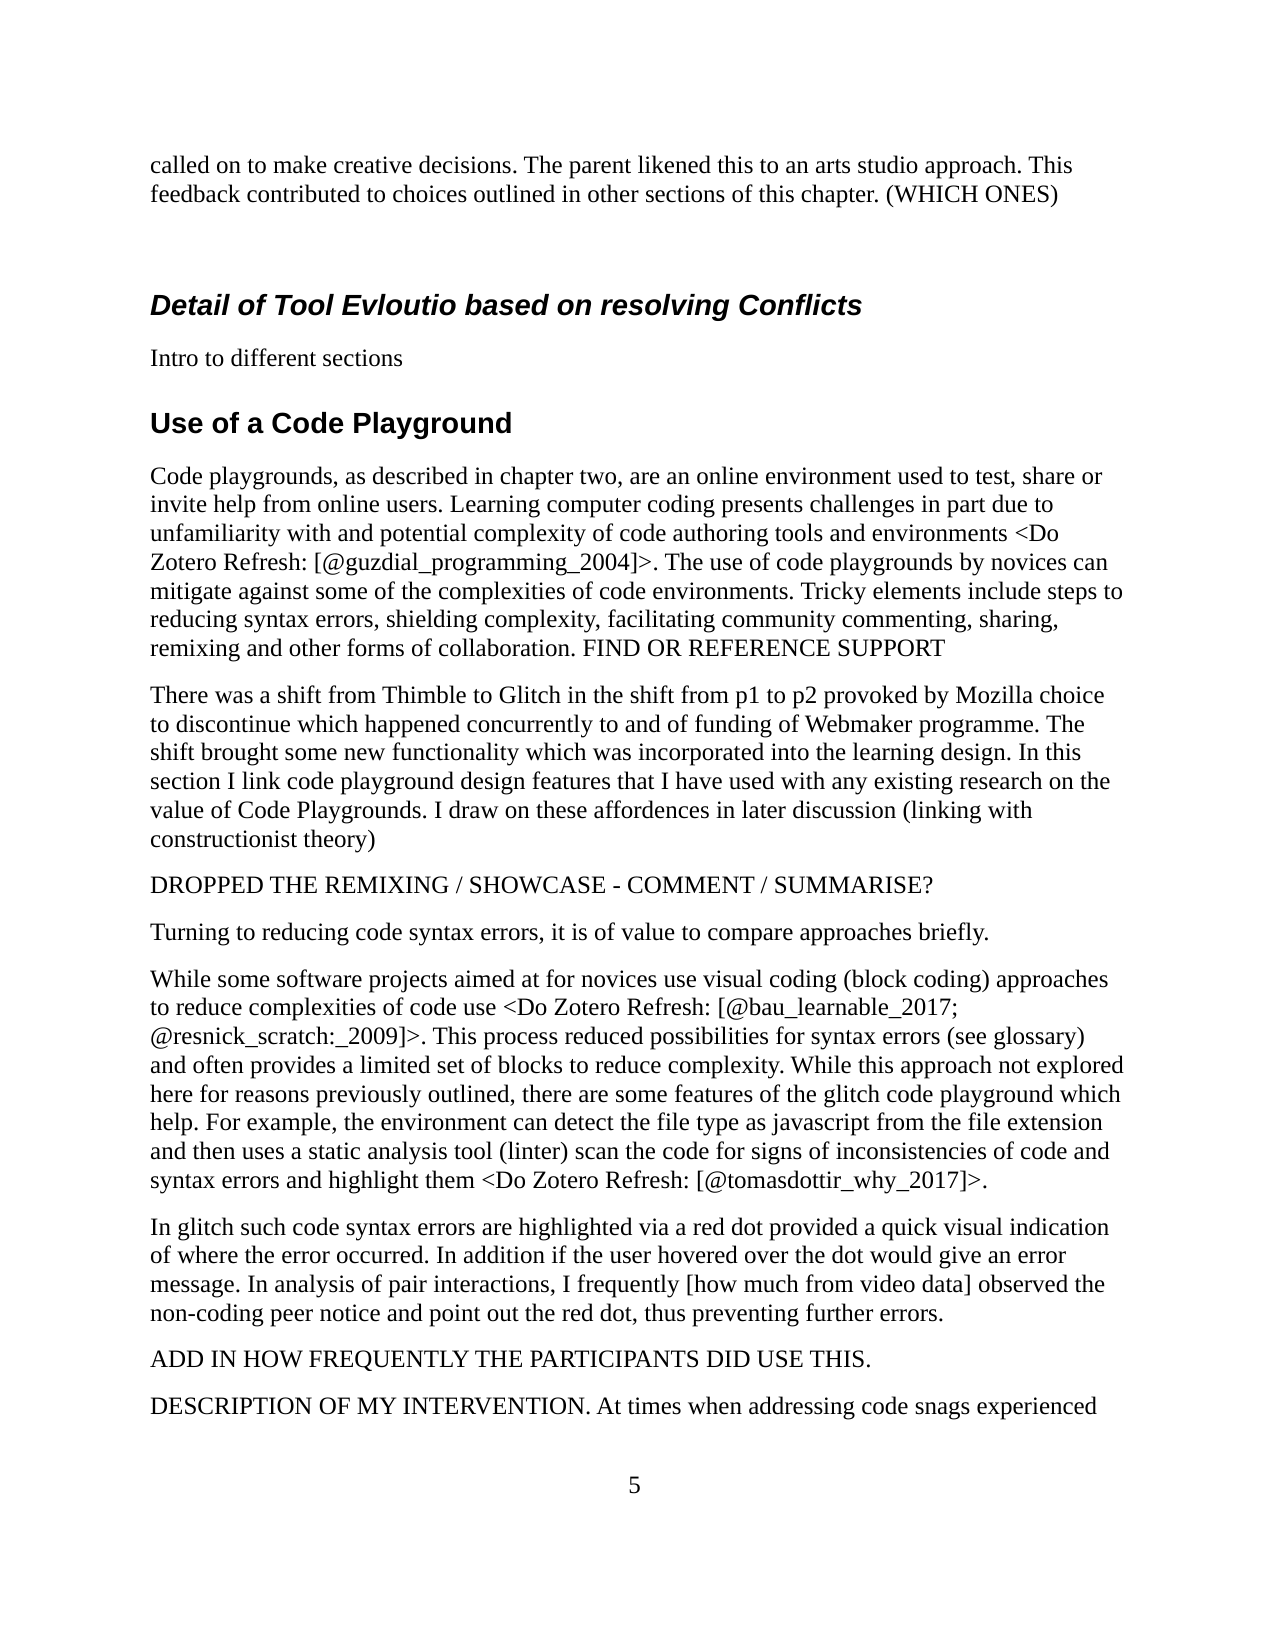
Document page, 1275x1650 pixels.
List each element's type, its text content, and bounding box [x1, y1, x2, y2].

text Intro to different sections [150, 343, 1125, 372]
text called on to make creative decisions. The parent likened this to an arts studio approach. This feedback contributed to choices outlined in other sections of this chapter. (WHICH ONES) [150, 150, 1125, 207]
text There was a shift from Thimble to Glitch in the shift from p1 to p2 provoked by Mozilla choice to discontinue which happened concurrently to and of funding of Webmaker programme. The shift brought some new functionality which was incorporated into the learning design. In this section I link code playground design features that I have used with any existing research on the value of Code Playgrounds. I draw on these affordences in later discussion (linking with constructionist theory) [150, 680, 1125, 852]
text Turning to reducing code syntax errors, it is of value to compare approaches briefly. [150, 917, 1125, 946]
subtitle Use of a Code Playground [150, 406, 1125, 439]
text Code playgrounds, as described in chapter two, are an online environment used to test, share or invite help from online users. Learning computer coding presents challenges in part due to unfamiliarity with and potential complexity of code authoring tools and environments <Do Zotero Refresh: [@guzdial_programming_2004]>. The use of code playgrounds by novices can mitigate against some of the complexities of code environments. Tricky elements include steps to reducing syntax errors, shielding complexity, facilitating community commenting, sharing, remixing and other forms of collaboration. FIND OR REFERENCE SUPPORT [150, 461, 1125, 662]
text While some software projects aimed at for novices use visual coding (block coding) approaches to reduce complexities of code use <Do Zotero Refresh: [@bau_learnable_2017; @resnick_scratch:_2009]>. This process reduced possibilities for syntax errors (see glossary) and often provides a limited set of blocks to reduce complexity. While this approach not explored here for reasons previously outlined, there are some features of the glitch code playground which help. For example, the environment can detect the file type as javascript from the file extension and then uses a static analysis tool (linter) scan the code for signs of inconsistencies of code and syntax errors and highlight them <Do Zotero Refresh: [@tomasdottir_why_2017]>. [150, 964, 1125, 1194]
text In glitch such code syntax errors are highlighted via a red dot provided a quick visual indication of where the error occurred. In addition if the user hovered over the dot would give an error message. In analysis of pair interactions, I frequently [how much from video data] observed the non-coding peer notice and point out the red dot, thus preventing further errors. [150, 1212, 1125, 1327]
text DESCRIPTION OF MY INTERVENTION. At times when addressing code snags experienced [150, 1391, 1125, 1420]
text DROPPED THE REMIXING / SHOWCASE - COMMENT / SUMMARISE? [150, 870, 1125, 899]
text ADD IN HOW FREQUENTLY THE PARTICIPANTS DID USE THIS. [150, 1344, 1125, 1373]
subtitle Detail of Tool Evloutio based on resolving Conflicts [150, 288, 1125, 322]
